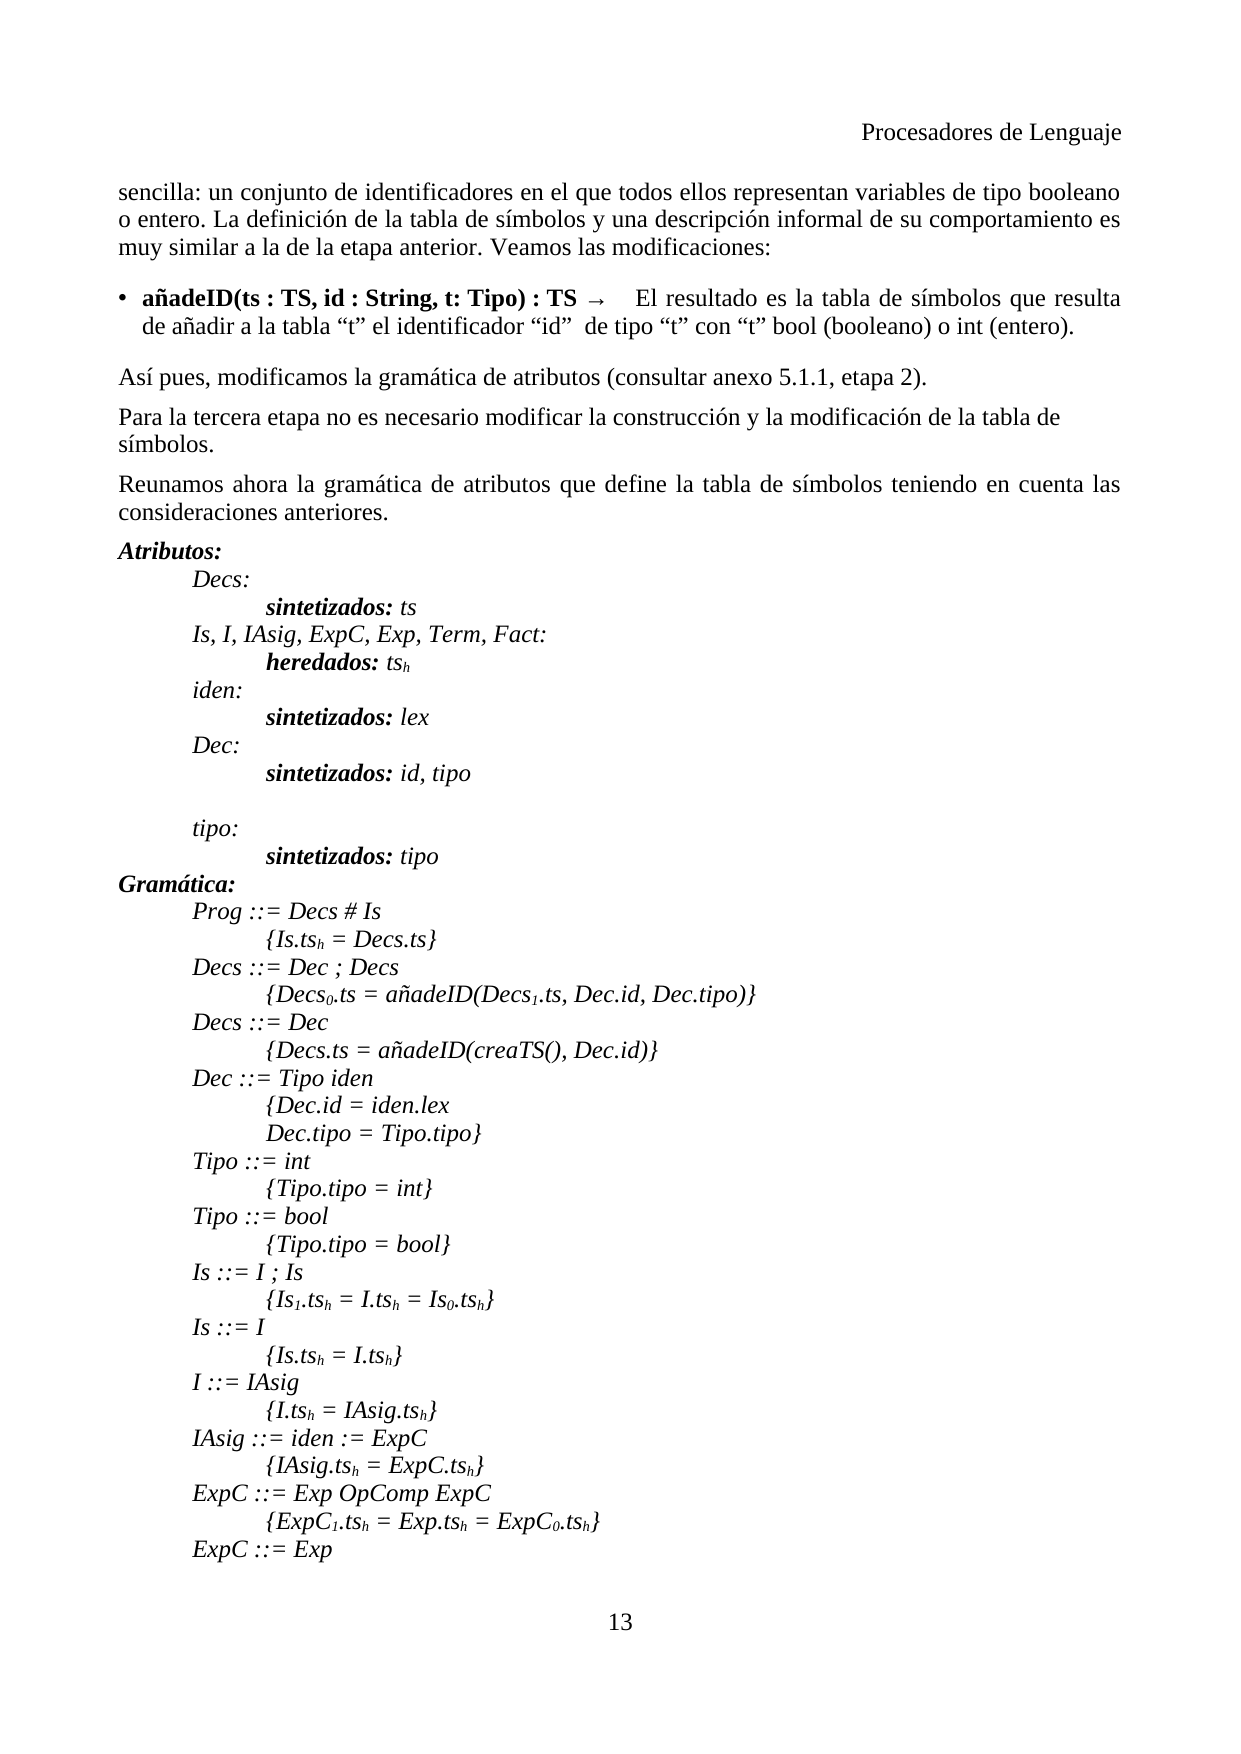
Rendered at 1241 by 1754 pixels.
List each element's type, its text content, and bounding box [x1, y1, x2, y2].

text Prog ::= Decs # Is [118, 897, 1122, 925]
text Atributos: [118, 537, 1122, 565]
text Decs ::= Dec [118, 1008, 1122, 1036]
text {Tipo.tipo = bool} [118, 1230, 1122, 1258]
text ExpC ::= Exp OpComp ExpC [118, 1479, 1122, 1507]
text {Dec.id = iden.lex [118, 1091, 1122, 1119]
text Is, I, IAsig, ExpC, Exp, Term, Fact: [118, 620, 1122, 648]
text heredados: tsh [118, 648, 1122, 676]
text sencilla: un conjunto de identificadores en el que todos ellos representan variables de tipo booleano o entero. La definición de la tabla de símbolos y una descripción informal de su comportamiento es muy similar a la de la etapa anterior. Veamos las modificaciones: [118, 178, 1122, 261]
text {Decs.ts = añadeID(creaTS(), Dec.id)} [118, 1036, 1122, 1064]
text Tipo ::= bool [118, 1202, 1122, 1230]
list añadeID(ts : TS, id : String, t: Tipo) : TS → El resultado es la tabla de símbolos que resulta de añadir a la tabla “t” el identificador “id” de tipo “t” con “t” bool (booleano) o int (entero). [118, 284, 1122, 340]
text {I.tsh = IAsig.tsh} [118, 1396, 1122, 1424]
text {ExpC1.tsh = Exp.tsh = ExpC0.tsh} [118, 1507, 1122, 1535]
text sintetizados: id, tipo [118, 759, 1122, 787]
text {Is.tsh = Decs.ts} [118, 925, 1122, 953]
text sintetizados: ts [118, 593, 1122, 620]
text tipo: [118, 814, 1122, 842]
text {IAsig.tsh = ExpC.tsh} [118, 1452, 1122, 1479]
text I ::= IAsig [118, 1368, 1122, 1396]
text {Tipo.tipo = int} [118, 1174, 1122, 1202]
text Is ::= I ; Is [118, 1258, 1122, 1285]
text Para la tercera etapa no es necesario modificar la construcción y la modificación de la tabla de símbolos. [118, 403, 1122, 458]
text Dec: [118, 731, 1122, 759]
text sintetizados: tipo [118, 842, 1122, 870]
text Is ::= I [118, 1313, 1122, 1341]
text Decs: [118, 565, 1122, 593]
text Reunamos ahora la gramática de atributos que define la tabla de símbolos teniendo en cuenta las consideraciones anteriores. [118, 470, 1122, 525]
text Gramática: [118, 870, 1122, 897]
text {Is.tsh = I.tsh} [118, 1341, 1122, 1368]
text {Decs0.ts = añadeID(Decs1.ts, Dec.id, Dec.tipo)} [118, 981, 1122, 1008]
text Tipo ::= int [118, 1147, 1122, 1174]
text iden: [118, 676, 1122, 703]
text {Is1.tsh = I.tsh = Is0.tsh} [118, 1285, 1122, 1313]
text Así pues, modificamos la gramática de atributos (consultar anexo 5.1.1, etapa 2). [118, 363, 1122, 391]
text IAsig ::= iden := ExpC [118, 1424, 1122, 1452]
text Dec.tipo = Tipo.tipo} [118, 1119, 1122, 1147]
text ExpC ::= Exp [118, 1535, 1122, 1562]
text Decs ::= Dec ; Decs [118, 953, 1122, 981]
text sintetizados: lex [118, 703, 1122, 731]
text Dec ::= Tipo iden [118, 1064, 1122, 1091]
